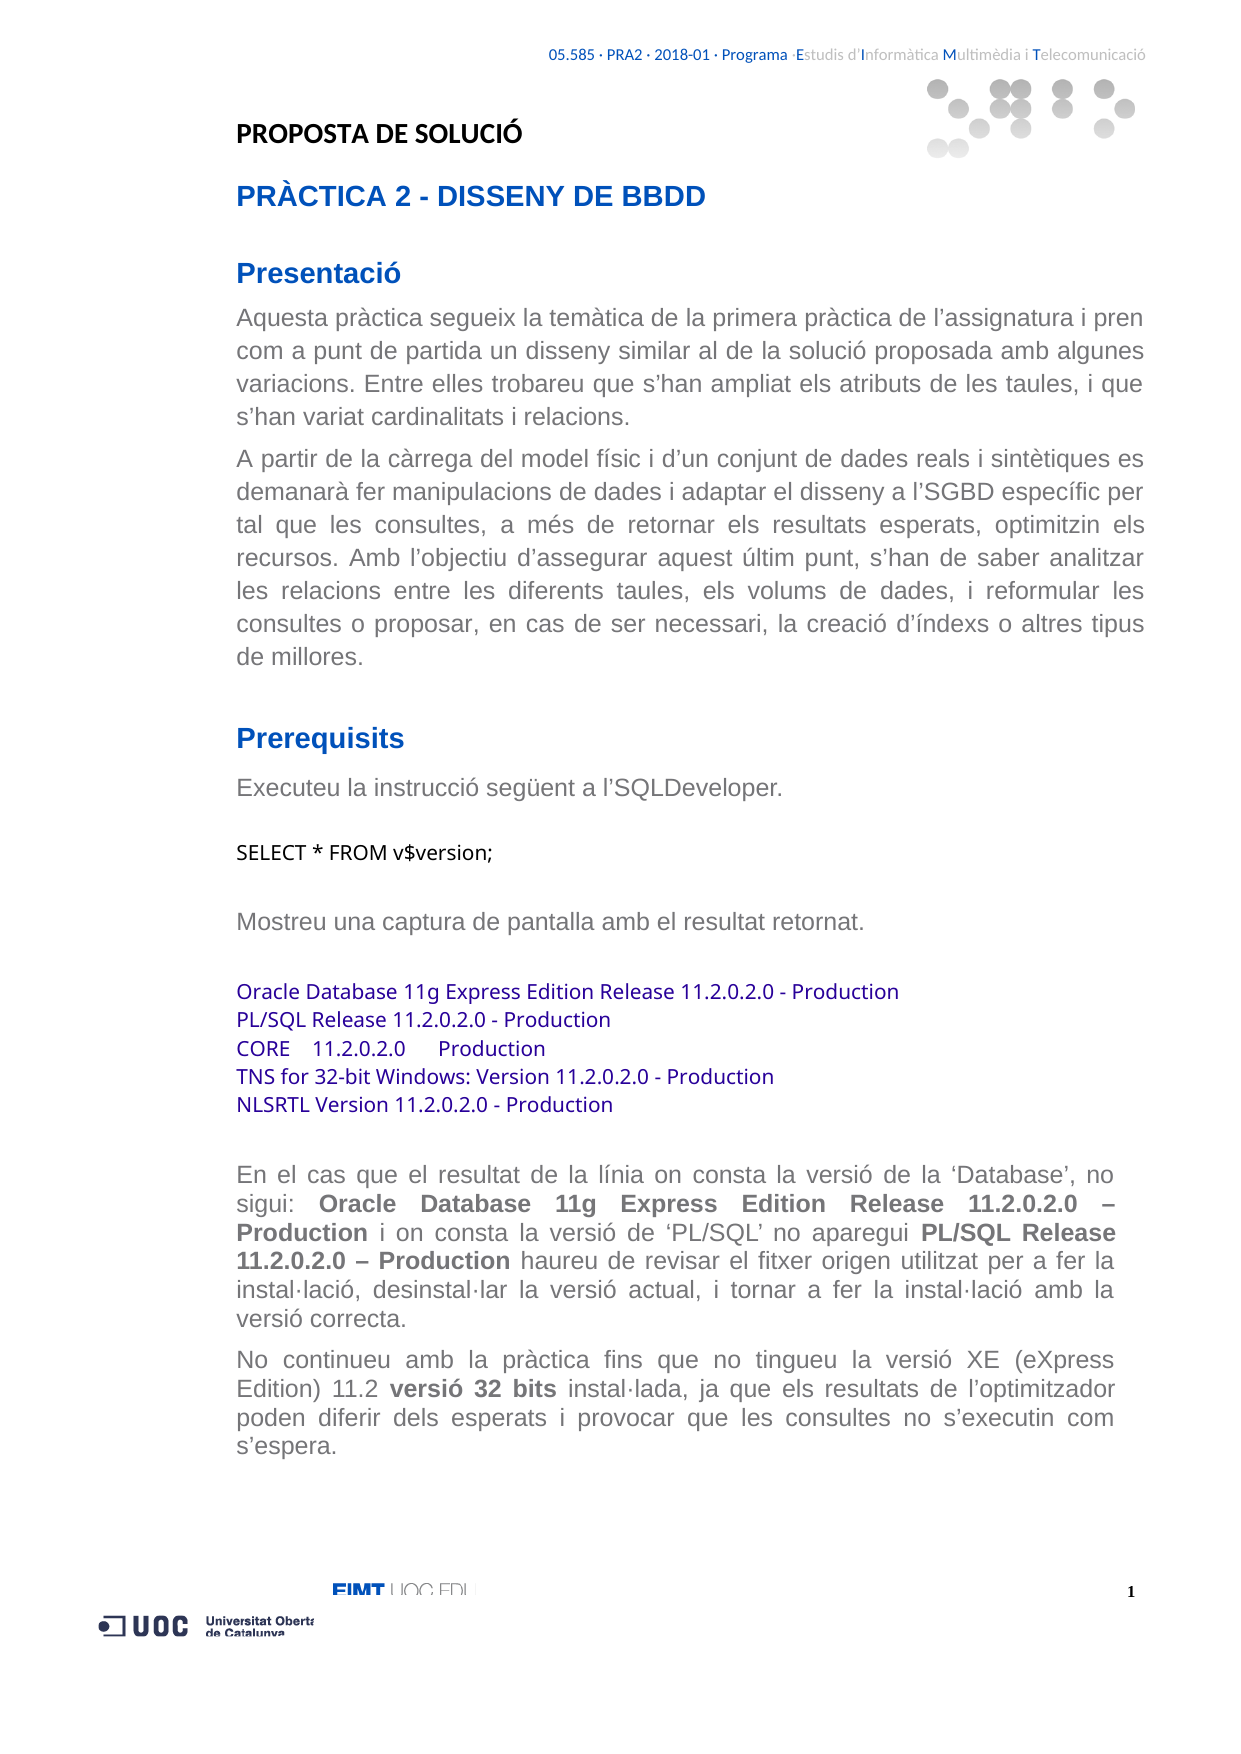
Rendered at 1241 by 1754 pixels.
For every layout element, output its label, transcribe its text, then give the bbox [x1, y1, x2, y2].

text Oracle Database 11g Express Edition Release 11.2.0.2.0 - Production [236, 977, 1146, 1005]
picture [116, 1615, 316, 1639]
text Aquesta pràctica segueix la temàtica de la primera pràctica de l’assignatura i pren com a punt de partida un disseny similar al de la solució proposada amb algunes variacions. Entre elles trobareu que s’han ampliat els atributs de les taules, i que s’han variat cardinalitats i relacions. [236, 303, 1146, 431]
text TNS for 32-bit Windows: Version 11.2.0.2.0 - Production [236, 1062, 1146, 1091]
picture [927, 70, 1135, 168]
text A partir de la càrrega del model físic i d’un conjunt de dades reals i sintètiques es demanarà fer manipulacions de dades i adaptar el disseny a l’SGBD específic per tal que les consultes, a més de retornar els resultats esperats, optimitzin els recursos. Amb l’objectiu d’assegurar aquest últim punt, s’han de saber analitzar les relacions entre les diferents taules, els volums de dades, i reformular les consultes o proposar, en cas de ser necessari, la creació d’índexs o altres tipus de millores. [236, 443, 1146, 670]
text Prerequisits [236, 722, 1146, 755]
text No continueu amb la pràctica fins que no tingueu la versió XE (eXpress Edition) 11.2 versió 32 bits instal·lada, ja que els resultats de l’optimitzador poden diferir dels esperats i provocar que les consultes no s’executin com s’espera. [236, 1345, 1116, 1460]
text PL/SQL Release 11.2.0.2.0 - Production [236, 1005, 1146, 1034]
picture [333, 1583, 476, 1598]
text SELECT * FROM v$version; [236, 838, 1137, 866]
text Executeu la instrucció següent a l’SQLDeveloper. [236, 773, 1116, 801]
text En el cas que el resultat de la línia on consta la versió de la ‘Database’, no sigui: Oracle Database 11g Express Edition Release 11.2.0.2.0 – Production i on consta la versió de ‘PL/SQL’ no aparegui PL/SQL Release 11.2.0.2.0 – Production haureu de revisar el fitxer origen utilitzat per a fer la instal·lació, desinstal·lar la versió actual, i tornar a fer la instal·lació amb la versió correcta. [236, 1160, 1116, 1332]
text PRÀCTICA 2 - DISSENY DE BBDD [236, 179, 1146, 213]
text Presentació [236, 256, 1146, 290]
text NLSRTL Version 11.2.0.2.0 - Production [236, 1091, 1146, 1119]
text CORE 11.2.0.2.0 Production [236, 1034, 1146, 1062]
text Mostreu una captura de pantalla amb el resultat retornat. [236, 907, 1116, 936]
